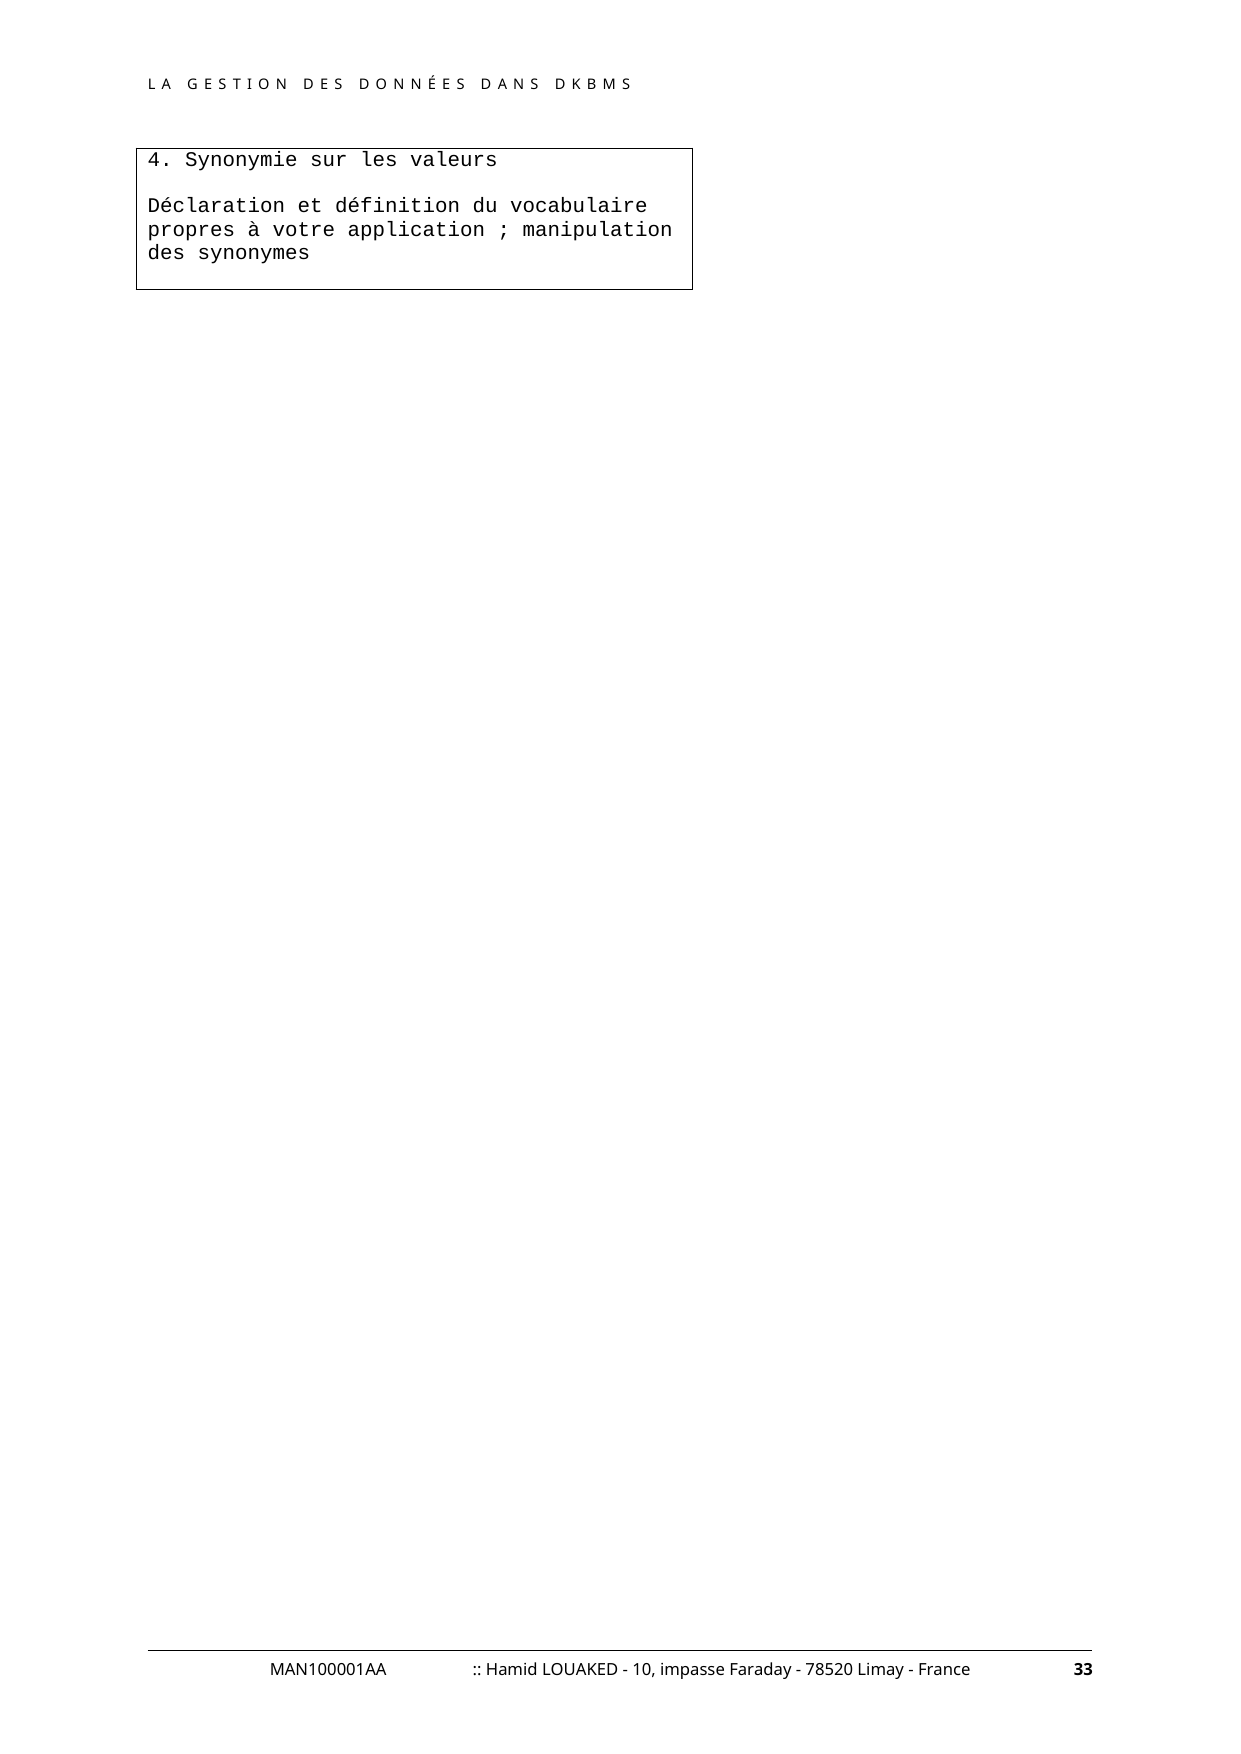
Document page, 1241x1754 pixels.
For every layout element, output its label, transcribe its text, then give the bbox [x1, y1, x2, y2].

table_header 4. Synonymie sur les valeurs Déclaration et définition du vocabulaire propres à votre application ; manipulation des synonymes [137, 149, 692, 289]
